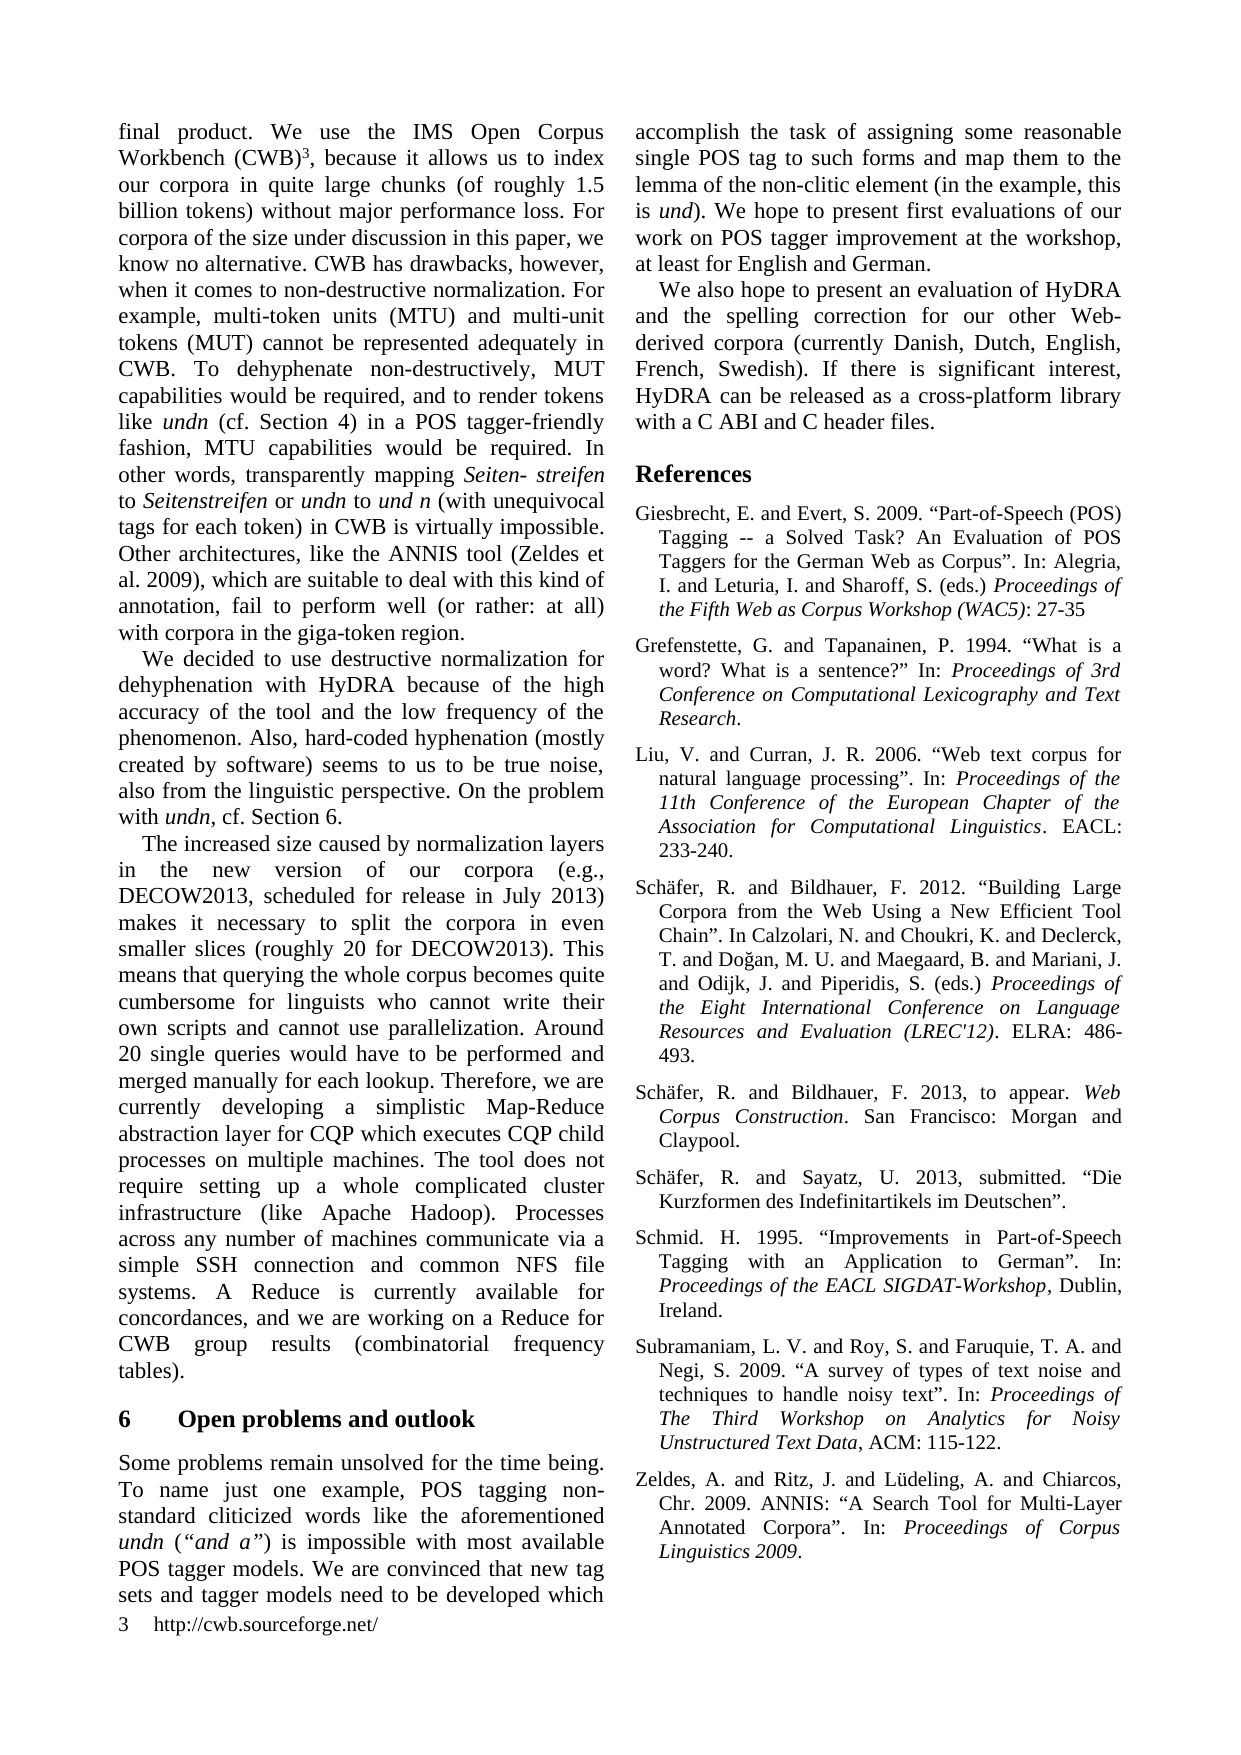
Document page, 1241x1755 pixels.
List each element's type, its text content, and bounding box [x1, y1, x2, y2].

text Zeldes, A. and Ritz, J. and Lüdeling, A. and Chiarcos, Chr. 2009. ANNIS: “A Search Tool for Multi-Layer Annotated Corpora”. In: Proceedings of Corpus Linguistics 2009. [635, 1467, 1122, 1563]
text Schäfer, R. and Bildhauer, F. 2012. “Building Large Corpora from the Web Using a New Efficient Tool Chain”. In Calzolari, N. and Choukri, K. and Declerck, T. and Doğan, M. U. and Maegaard, B. and Mariani, J. and Odijk, J. and Piperidis, S. (eds.) Proceedings of the Eight International Conference on Language Resources and Evaluation (LREC'12). ELRA: 486-493. [635, 875, 1122, 1067]
text final product. We use the IMS Open Corpus Workbench (CWB), because it allows us to index our corpora in quite large chunks (of roughly 1.5 billion tokens) without major performance loss. For corpora of the size under discussion in this paper, we know no alternative. CWB has drawbacks, however, when it comes to non-destructive normalization. For example, multi-token units (MTU) and multi-unit tokens (MUT) cannot be represented adequately in CWB. To dehyphenate non-destructively, MUT capabilities would be required, and to render tokens like undn (cf. Section 4) in a POS tagger-friendly fashion, MTU capabilities would be required. In other words, transparently mapping Seiten- streifen to Seitenstreifen or undn to und n (with unequivocal tags for each token) in CWB is virtually impossible. Other architectures, like the ANNIS tool (Zeldes et al. 2009), which are suitable to deal with this kind of annotation, fail to perform well (or rather: at all) with corpora in the giga-token region. [118, 118, 605, 645]
text The increased size caused by normalization layers in the new version of our corpora (e.g., DECOW2013, scheduled for release in July 2013) makes it necessary to split the corpora in even smaller slices (roughly 20 for DECOW2013). This means that querying the whole corpus becomes quite cumbersome for linguists who cannot write their own scripts and cannot use parallelization. Around 20 single queries would have to be performed and merged manually for each lookup. Therefore, we are currently developing a simplistic Map-Reduce abstraction layer for CQP which executes CQP child processes on multiple machines. The tool does not require setting up a whole complicated cluster infrastructure (like Apache Hadoop). Processes across any number of machines communicate via a simple SSH connection and common NFS file systems. A Reduce is currently available for concordances, and we are working on a Reduce for CWB group results (combinatorial frequency tables). [118, 830, 605, 1383]
text Schmid. H. 1995. “Improvements in Part-of-Speech Tagging with an Application to German”. In: Proceedings of the EACL SIGDAT-Workshop, Dublin, Ireland. [635, 1225, 1122, 1322]
text Giesbrecht, E. and Evert, S. 2009. “Part-of-Speech (POS) Tagging -- a Solved Task? An Evaluation of POS Taggers for the German Web as Corpus”. In: Alegria, I. and Leturia, I. and Sharoff, S. (eds.) Proceedings of the Fifth Web as Corpus Workshop (WAC5): 27-35 [635, 501, 1122, 621]
text We decided to use destructive normalization for dehyphenation with HyDRA because of the high accuracy of the tool and the low frequency of the phenomenon. Also, hard-coded hyphenation (mostly created by software) seems to us to be true noise, also from the linguistic perspective. On the problem with undn, cf. Section 6. [118, 645, 605, 830]
text Liu, V. and Curran, J. R. 2006. “Web text corpus for natural language processing”. In: Proceedings of the 11th Conference of the European Chapter of the Association for Computational Linguistics. EACL: 233-240. [635, 742, 1122, 862]
text We also hope to present an evaluation of HyDRA and the spelling correction for our other Web-derived corpora (currently Danish, Dutch, English, French, Swedish). If there is significant interest, HyDRA can be released as a cross-platform library with a C ABI and C header files. [635, 276, 1122, 434]
text Schäfer, R. and Sayatz, U. 2013, submitted. “Die Kurzformen des Indefinitartikels im Deutschen”. [635, 1165, 1122, 1213]
text Subramaniam, L. V. and Roy, S. and Faruquie, T. A. and Negi, S. 2009. “A survey of types of text noise and techniques to handle noisy text”. In: Proceedings of The Third Workshop on Analytics for Noisy Unstructured Text Data, ACM: 115-122. [635, 1334, 1122, 1454]
text accomplish the task of assigning some reasonable single POS tag to such forms and map them to the lemma of the non-clitic element (in the example, this is und). We hope to present first evaluations of our work on POS tagger improvement at the workshop, at least for English and German. [635, 118, 1122, 276]
text Grefenstette, G. and Tapanainen, P. 1994. “What is a word? What is a sentence?” In: Proceedings of 3rd Conference on Computational Lexicography and Text Research. [635, 633, 1122, 730]
text Some problems remain unsolved for the time being. To name just one example, POS tagging non-standard cliticized words like the aforementioned undn (“and a”) is impossible with most available POS tagger models. We are convinced that new tag sets and tagger models need to be developed which [118, 1449, 605, 1607]
subtitle Open problems and outlook [118, 1404, 605, 1433]
subtitle References [635, 459, 1122, 488]
text Schäfer, R. and Bildhauer, F. 2013, to appear. Web Corpus Construction. San Francisco: Morgan and Claypool. [635, 1080, 1122, 1152]
text http://cwb.sourceforge.net/ [118, 1612, 605, 1636]
